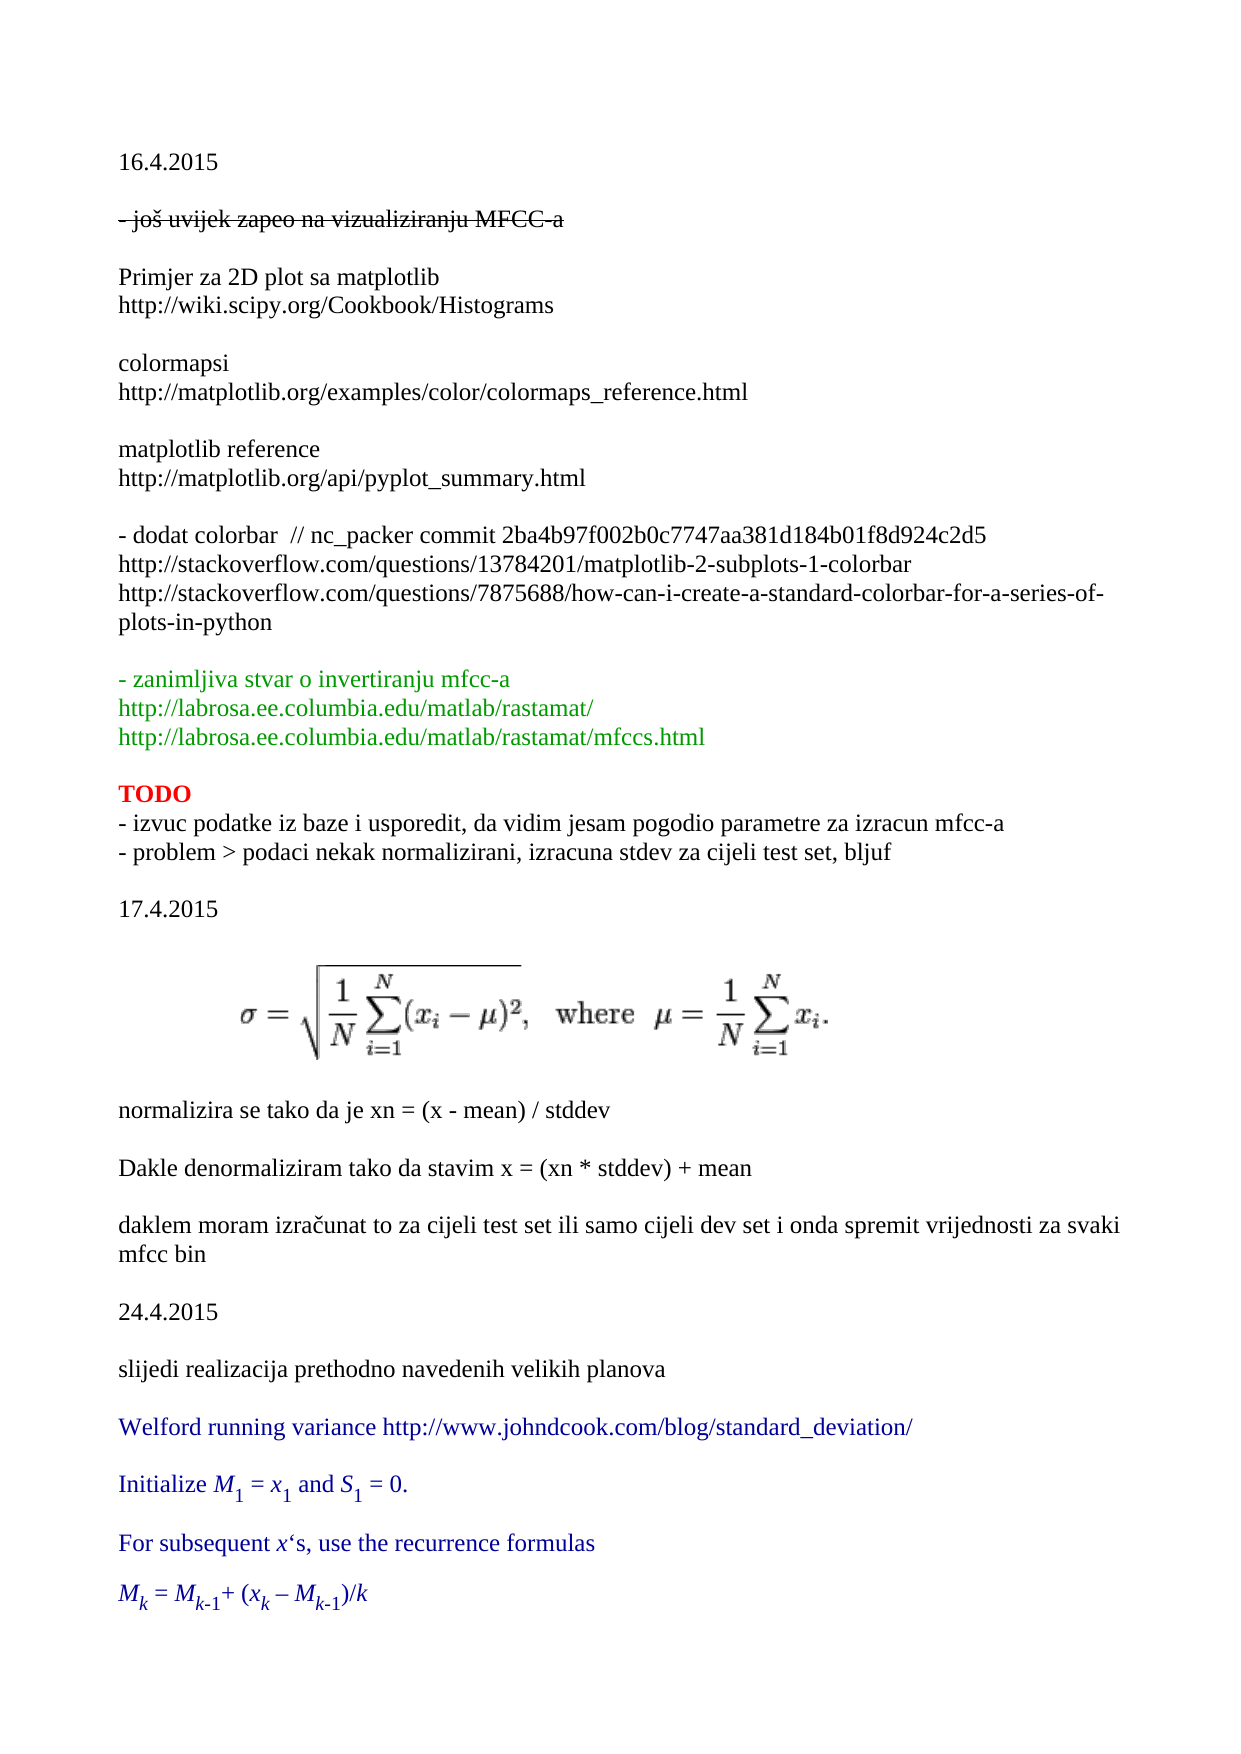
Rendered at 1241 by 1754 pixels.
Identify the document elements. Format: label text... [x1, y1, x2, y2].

text http://matplotlib.org/examples/color/colormaps_reference.html [118, 377, 1122, 406]
text matplotlib reference [118, 434, 1122, 463]
text TODO [118, 779, 1122, 808]
text - zanimljiva stvar o invertiranju mfcc-a [118, 664, 1122, 693]
picture [240, 965, 828, 1060]
text Dakle denormaliziram tako da stavim x = (xn * stddev) + mean [118, 1153, 1122, 1182]
text Mk = Mk-1+ (xk – Mk-1)/k [118, 1578, 1122, 1615]
text 24.4.2015 [118, 1297, 1122, 1326]
text Welford running variance http://www.johndcook.com/blog/standard_deviation/ [118, 1412, 1122, 1441]
text - problem > podaci nekak normalizirani, izracuna stdev za cijeli test set, bljuf [118, 837, 1122, 866]
text - dodat colorbar // nc_packer commit 2ba4b97f002b0c7747aa381d184b01f8d924c2d5 [118, 521, 1122, 549]
text For subsequent x‘s, use the recurrence formulas [118, 1528, 1122, 1557]
text 16.4.2015 [118, 147, 1122, 176]
text daklem moram izračunat to za cijeli test set ili samo cijeli dev set i onda spremit vrijednosti za svaki mfcc bin [118, 1211, 1122, 1268]
text colormapsi [118, 348, 1122, 377]
text - izvuc podatke iz baze i usporedit, da vidim jesam pogodio parametre za izracun mfcc-a [118, 808, 1122, 837]
text 17.4.2015 [118, 894, 1122, 923]
text Initialize M1 = x1 and S1 = 0. [118, 1469, 1122, 1507]
text http://stackoverflow.com/questions/13784201/matplotlib-2-subplots-1-colorbar [118, 549, 1122, 578]
text http://wiki.scipy.org/Cookbook/Histograms [118, 291, 1122, 319]
text Primjer za 2D plot sa matplotlib [118, 262, 1122, 291]
text slijedi realizacija prethodno navedenih velikih planova [118, 1354, 1122, 1383]
text - još uvijek zapeo na vizualiziranju MFCC-a [118, 204, 1122, 233]
text http://labrosa.ee.columbia.edu/matlab/rastamat/ [118, 693, 1122, 722]
text http://stackoverflow.com/questions/7875688/how-can-i-create-a-standard-colorbar-for-a-series-of-plots-in-python [118, 578, 1122, 636]
text http://matplotlib.org/api/pyplot_summary.html [118, 463, 1122, 492]
text http://labrosa.ee.columbia.edu/matlab/rastamat/mfccs.html [118, 722, 1122, 751]
text normalizira se tako da je xn = (x - mean) / stddev [118, 1096, 1122, 1124]
